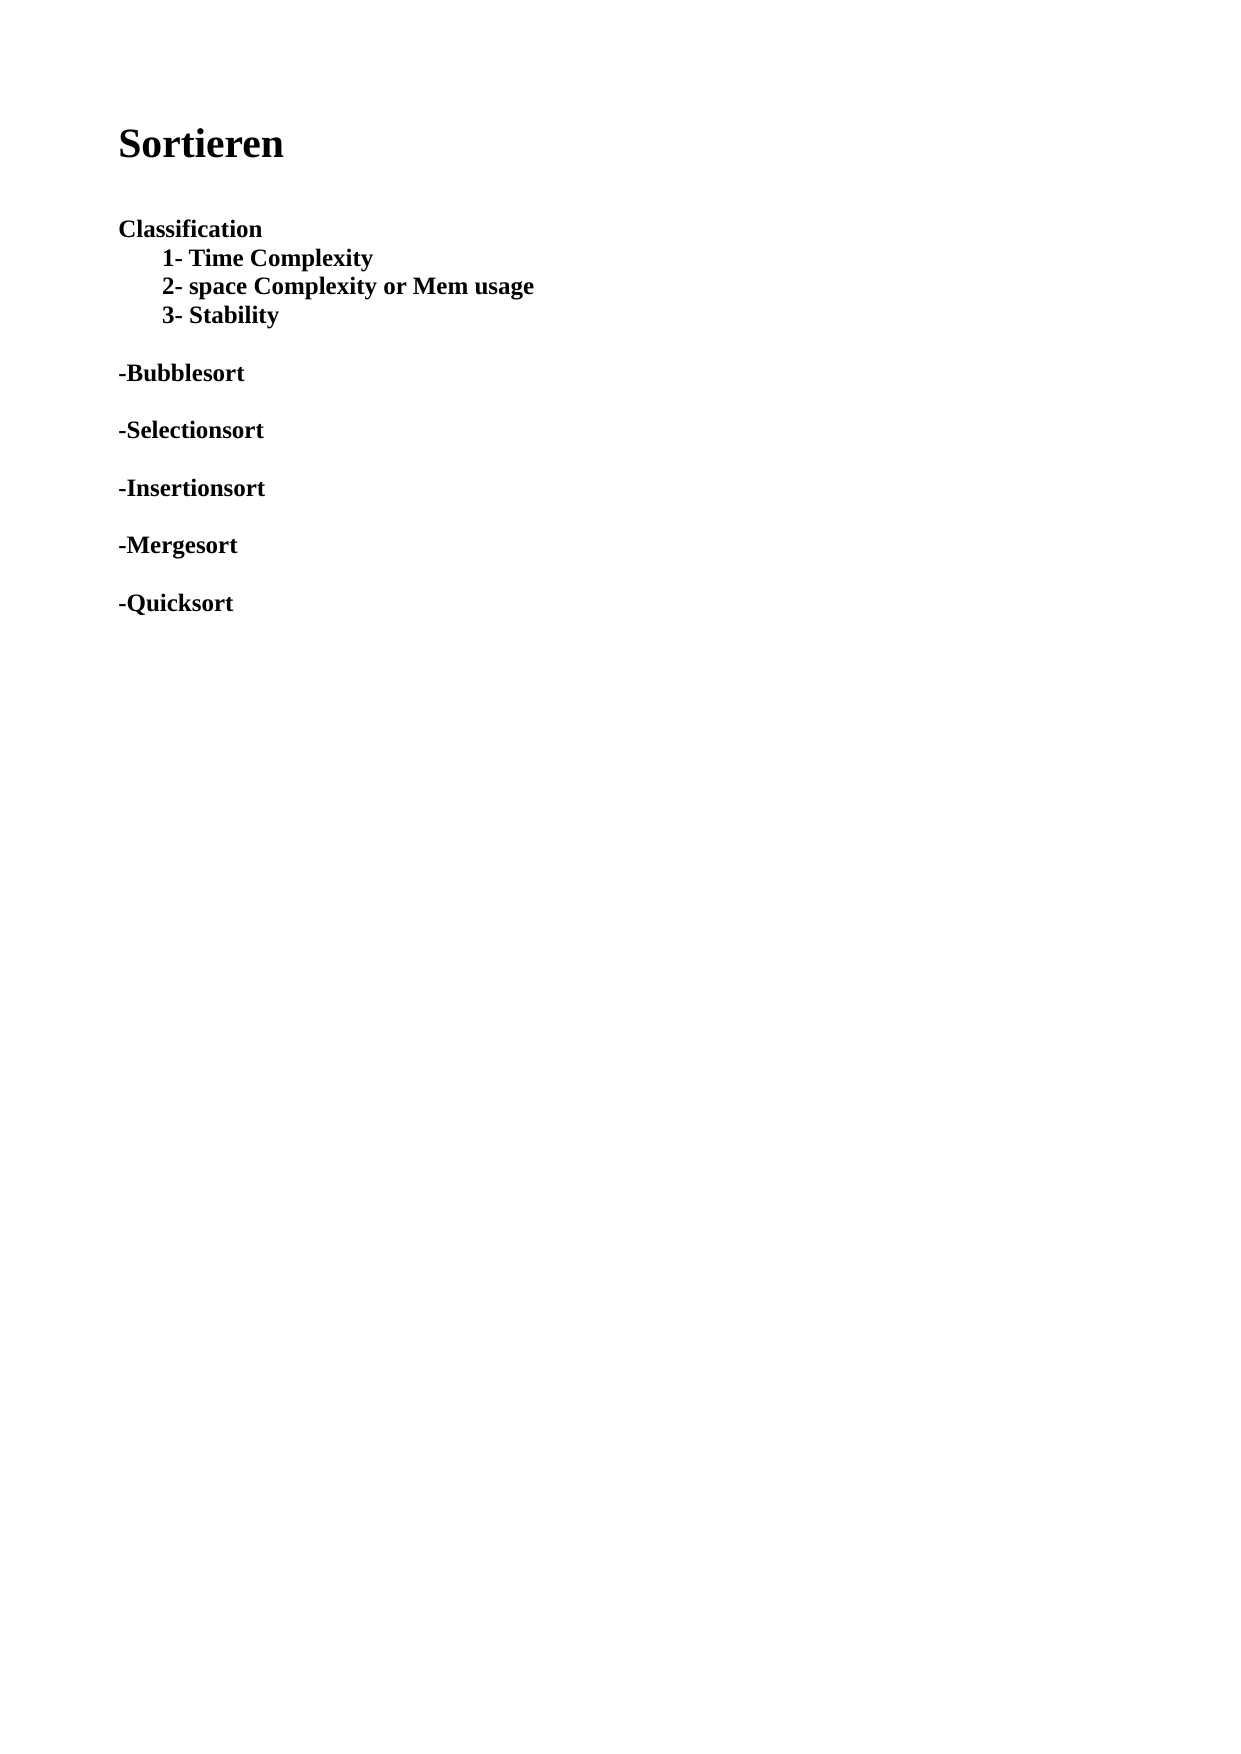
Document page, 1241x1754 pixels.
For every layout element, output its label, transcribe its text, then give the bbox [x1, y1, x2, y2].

text -Insertionsort [118, 473, 1122, 501]
text -Mergesort [118, 530, 1122, 559]
text -Bubblesort [118, 358, 1122, 386]
text Sortieren [118, 118, 1122, 166]
text -Selectionsort [118, 415, 1122, 444]
text 3- Stability [118, 300, 1122, 329]
text -Quicksort [118, 588, 1122, 616]
text 2- space Complexity or Mem usage [118, 271, 1122, 300]
text Classification 1- Time Complexity [118, 214, 1122, 271]
